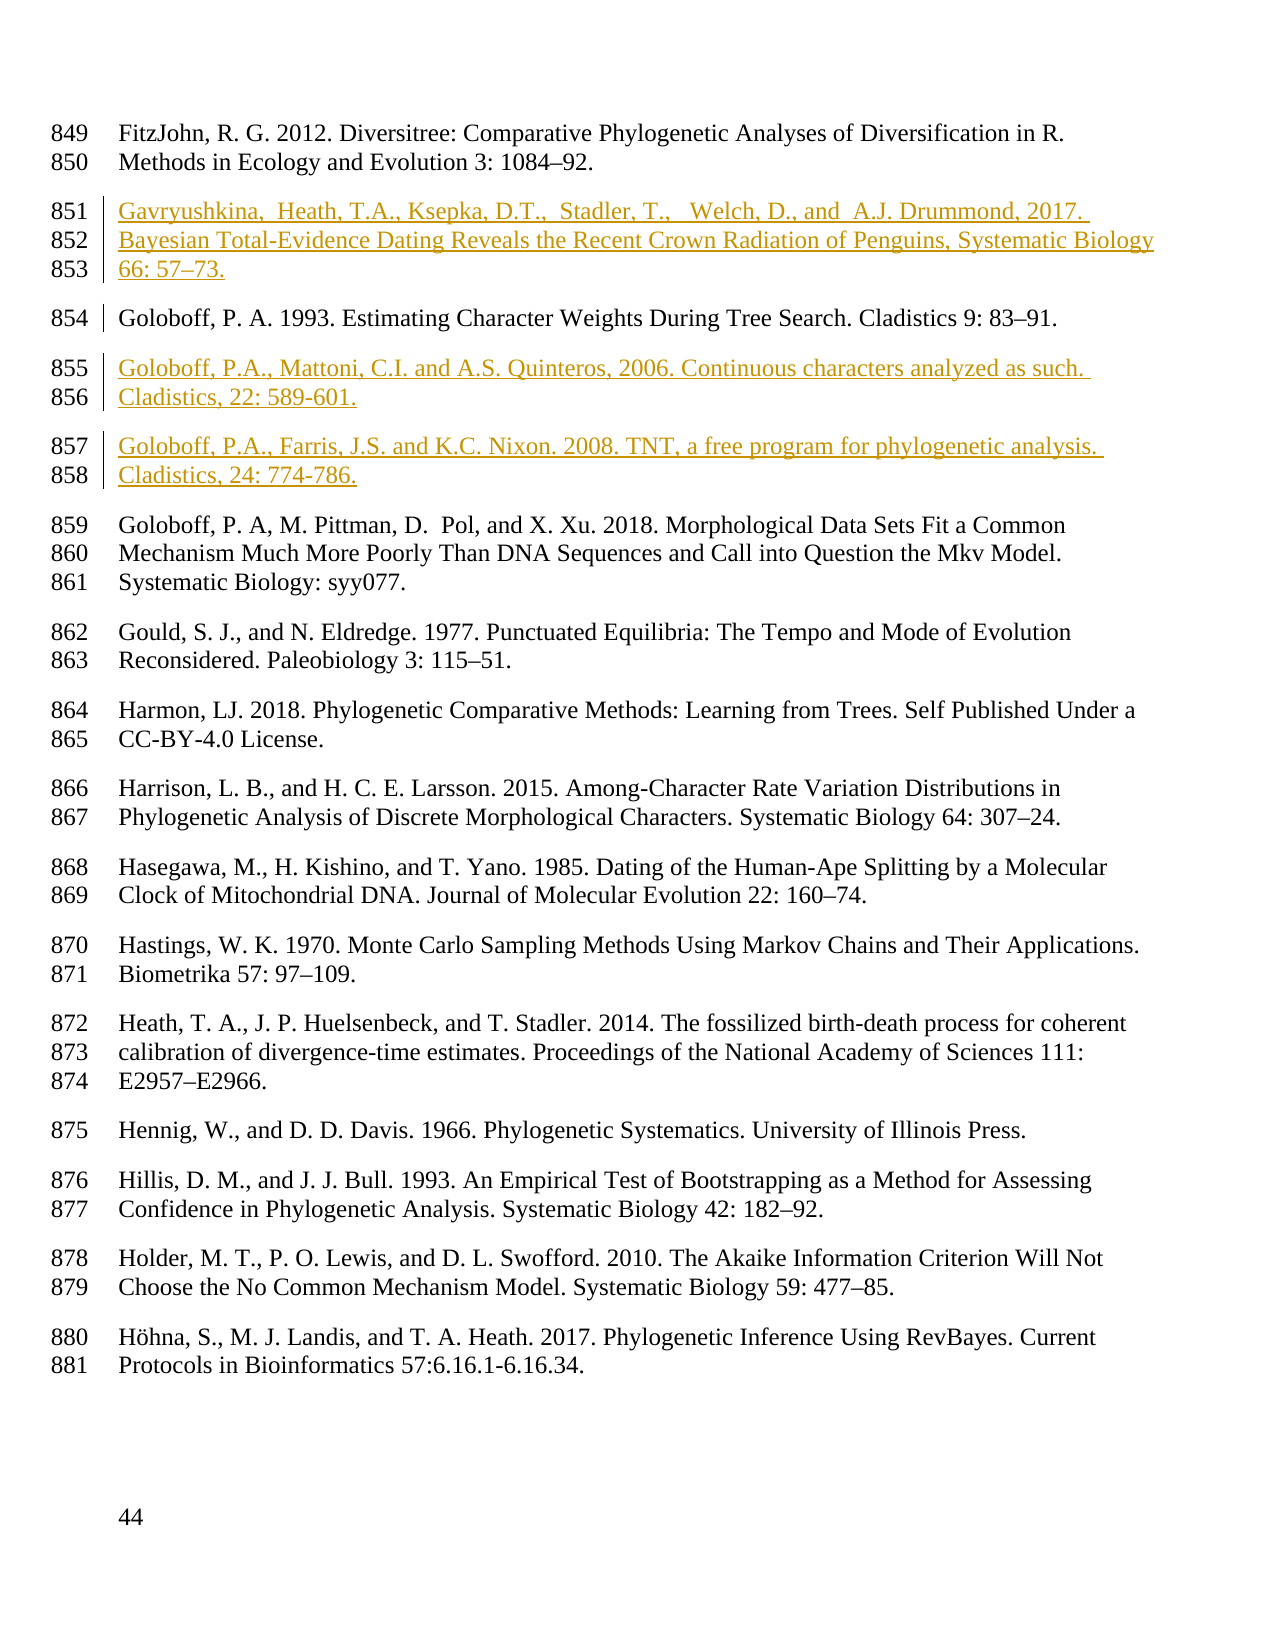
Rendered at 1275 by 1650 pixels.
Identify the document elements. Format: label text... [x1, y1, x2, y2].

text Hillis, D. M., and J. J. Bull. 1993. An Empirical Test of Bootstrapping as a Method for Assessing Confidence in Phylogenetic Analysis. Systematic Biology 42: 182–92. [118, 1165, 1157, 1223]
text Höhna, S., M. J. Landis, and T. A. Heath. 2017. Phylogenetic Inference Using RevBayes. Current Protocols in Bioinformatics 57:6.16.1‐6.16.34. [118, 1322, 1157, 1379]
text Holder, M. T., P. O. Lewis, and D. L. Swofford. 2010. The Akaike Information Criterion Will Not Choose the No Common Mechanism Model. Systematic Biology 59: 477–85. [118, 1243, 1157, 1301]
text FitzJohn, R. G. 2012. Diversitree: Comparative Phylogenetic Analyses of Diversification in R. Methods in Ecology and Evolution 3: 1084–92. [118, 118, 1157, 176]
text Gould, S. J., and N. Eldredge. 1977. Punctuated Equilibria: The Tempo and Mode of Evolution Reconsidered. Paleobiology 3: 115–51. [118, 617, 1157, 674]
text Harmon, LJ. 2018. Phylogenetic Comparative Methods: Learning from Trees. Self Published Under a CC-BY-4.0 License. [118, 695, 1157, 753]
text Hasegawa, M., H. Kishino, and T. Yano. 1985. Dating of the Human-Ape Splitting by a Molecular Clock of Mitochondrial DNA. Journal of Molecular Evolution 22: 160–74. [118, 852, 1157, 909]
text Hastings, W. K. 1970. Monte Carlo Sampling Methods Using Markov Chains and Their Applications. Biometrika 57: 97–109. [118, 930, 1157, 988]
text Goloboff, P.A., Farris, J.S. and K.C. Nixon. 2008. TNT, a free program for phylogenetic analysis. Cladistics, 24: 774-786. [118, 431, 1157, 489]
text Gavryushkina, Heath, T.A., Ksepka, D.T., Stadler, T., Welch, D., and A.J. Drummond, 2017. Bayesian Total-Evidence Dating Reveals the Recent Crown Radiation of Penguins, Systematic Biology 66: 57–73. [118, 196, 1157, 283]
text Hennig, W., and D. D. Davis. 1966. Phylogenetic Systematics. University of Illinois Press. [118, 1116, 1157, 1144]
text Goloboff, P. A. 1993. Estimating Character Weights During Tree Search. Cladistics 9: 83–91. [118, 303, 1157, 332]
text Goloboff, P.A., Mattoni, C.I. and A.S. Quinteros, 2006. Continuous characters analyzed as such. Cladistics, 22: 589-601. [118, 353, 1157, 411]
text Harrison, L. B., and H. C. E. Larsson. 2015. Among-Character Rate Variation Distributions in Phylogenetic Analysis of Discrete Morphological Characters. Systematic Biology 64: 307–24. [118, 773, 1157, 831]
text Heath, T. A., J. P. Huelsenbeck, and T. Stadler. 2014. The fossilized birth-death process for coherent calibration of divergence-time estimates. Proceedings of the National Academy of Sciences 111: E2957–E2966. [118, 1008, 1157, 1095]
text Goloboff, P. A, M. Pittman, D. Pol, and X. Xu. 2018. Morphological Data Sets Fit a Common Mechanism Much More Poorly Than DNA Sequences and Call into Question the Mkv Model. Systematic Biology: syy077. [118, 510, 1157, 596]
